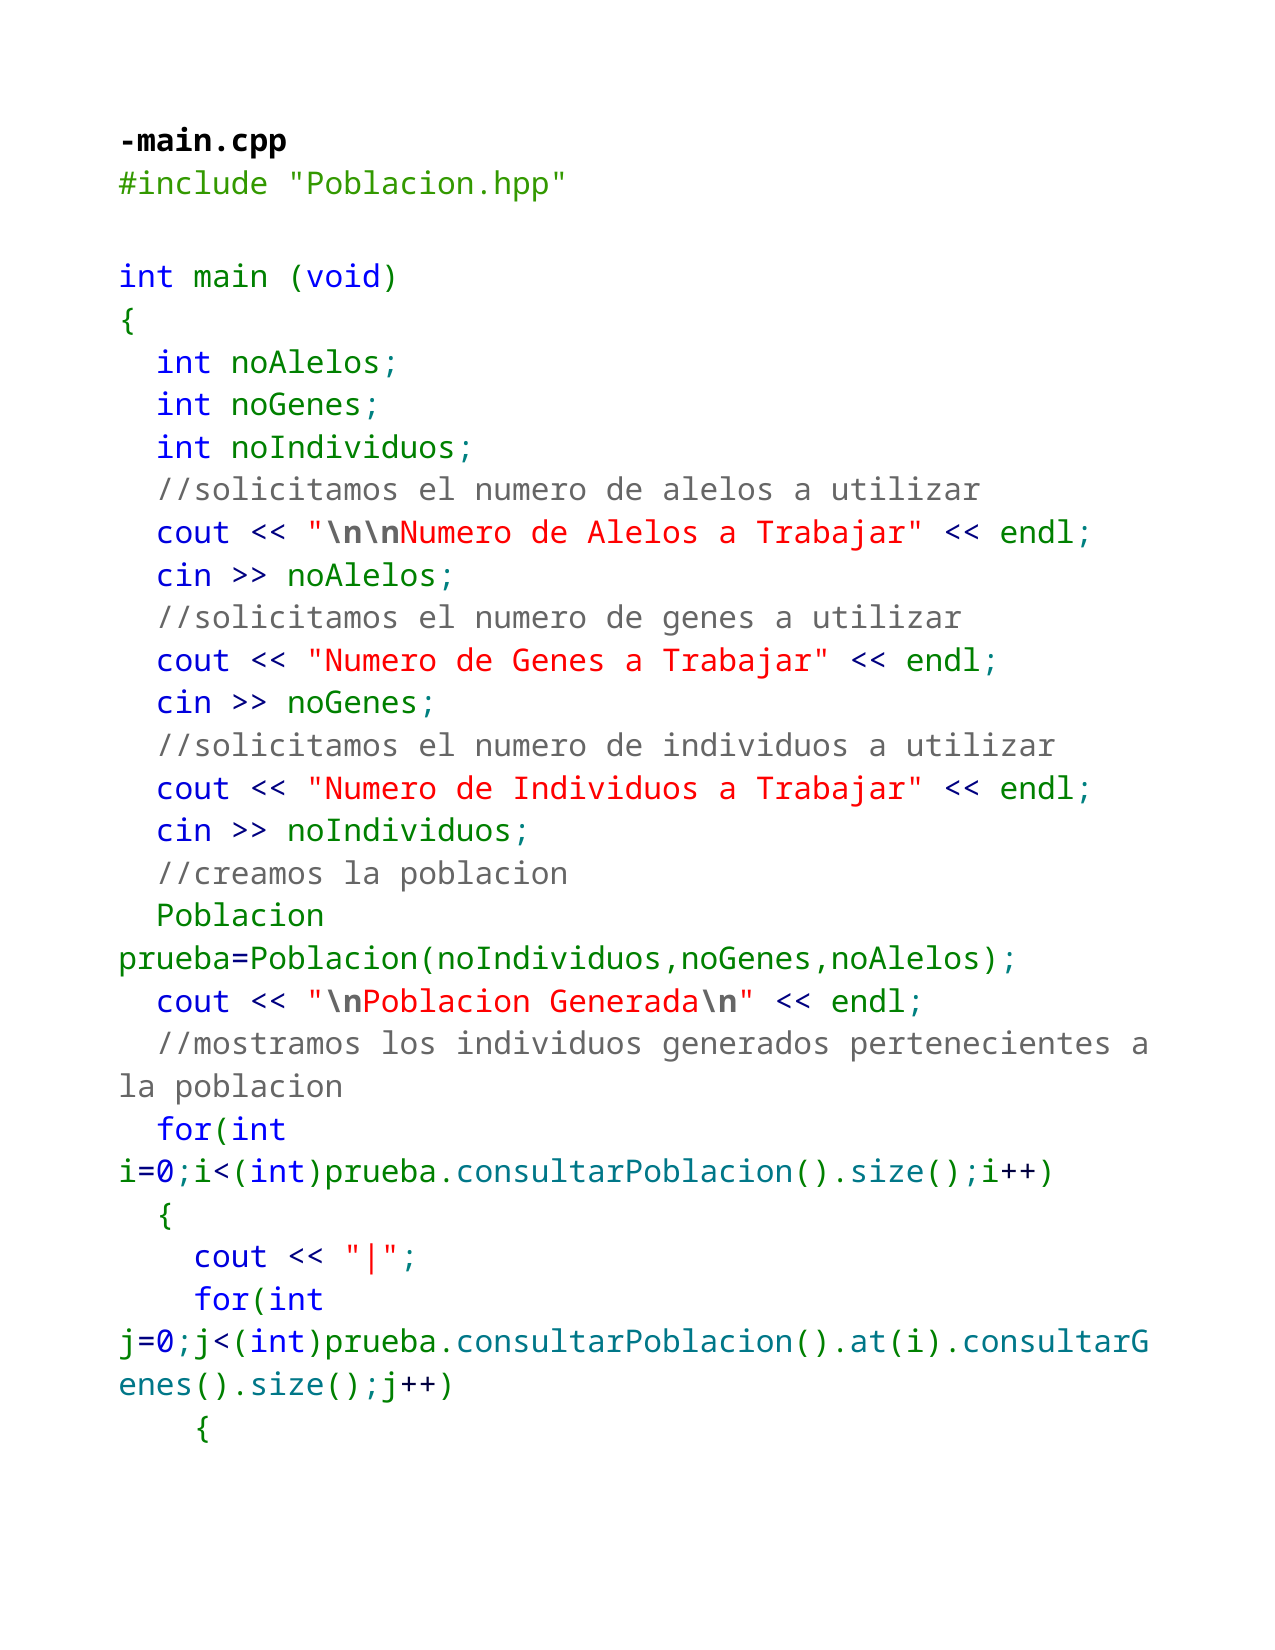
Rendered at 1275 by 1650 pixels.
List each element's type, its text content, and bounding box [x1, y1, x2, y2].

text { [118, 297, 1157, 339]
text cin >> noGenes; [118, 680, 1157, 723]
text cout << "Numero de Genes a Trabajar" << endl; [118, 638, 1157, 680]
text int noAlelos; [118, 339, 1157, 382]
text #include "Poblacion.hpp" [118, 161, 1157, 203]
text //solicitamos el numero de alelos a utilizar [118, 467, 1157, 510]
text //mostramos los individuos generados pertenecientes a la poblacion [118, 1021, 1157, 1106]
text cout << "\n\nNumero de Alelos a Trabajar" << endl; [118, 510, 1157, 553]
text int main (void) [118, 254, 1157, 297]
text cin >> noAlelos; [118, 553, 1157, 595]
text Poblacion prueba=Poblacion(noIndividuos,noGenes,noAlelos); [118, 893, 1157, 979]
text //creamos la poblacion [118, 851, 1157, 893]
text cout << "Numero de Individuos a Trabajar" << endl; [118, 766, 1157, 808]
text //solicitamos el numero de genes a utilizar [118, 595, 1157, 638]
text cout << "\nPoblacion Generada\n" << endl; [118, 979, 1157, 1021]
text -main.cpp [118, 118, 1157, 161]
text //solicitamos el numero de individuos a utilizar [118, 723, 1157, 766]
text { [118, 1192, 1157, 1234]
text cin >> noIndividuos; [118, 808, 1157, 851]
text cout << "|"; [118, 1234, 1157, 1277]
text { [118, 1405, 1157, 1447]
text for(int j=0;j<(int)prueba.consultarPoblacion().at(i).consultarGenes().size();j++) [118, 1277, 1157, 1405]
text int noGenes; [118, 382, 1157, 425]
text int noIndividuos; [118, 425, 1157, 467]
text for(int i=0;i<(int)prueba.consultarPoblacion().size();i++) [118, 1106, 1157, 1192]
